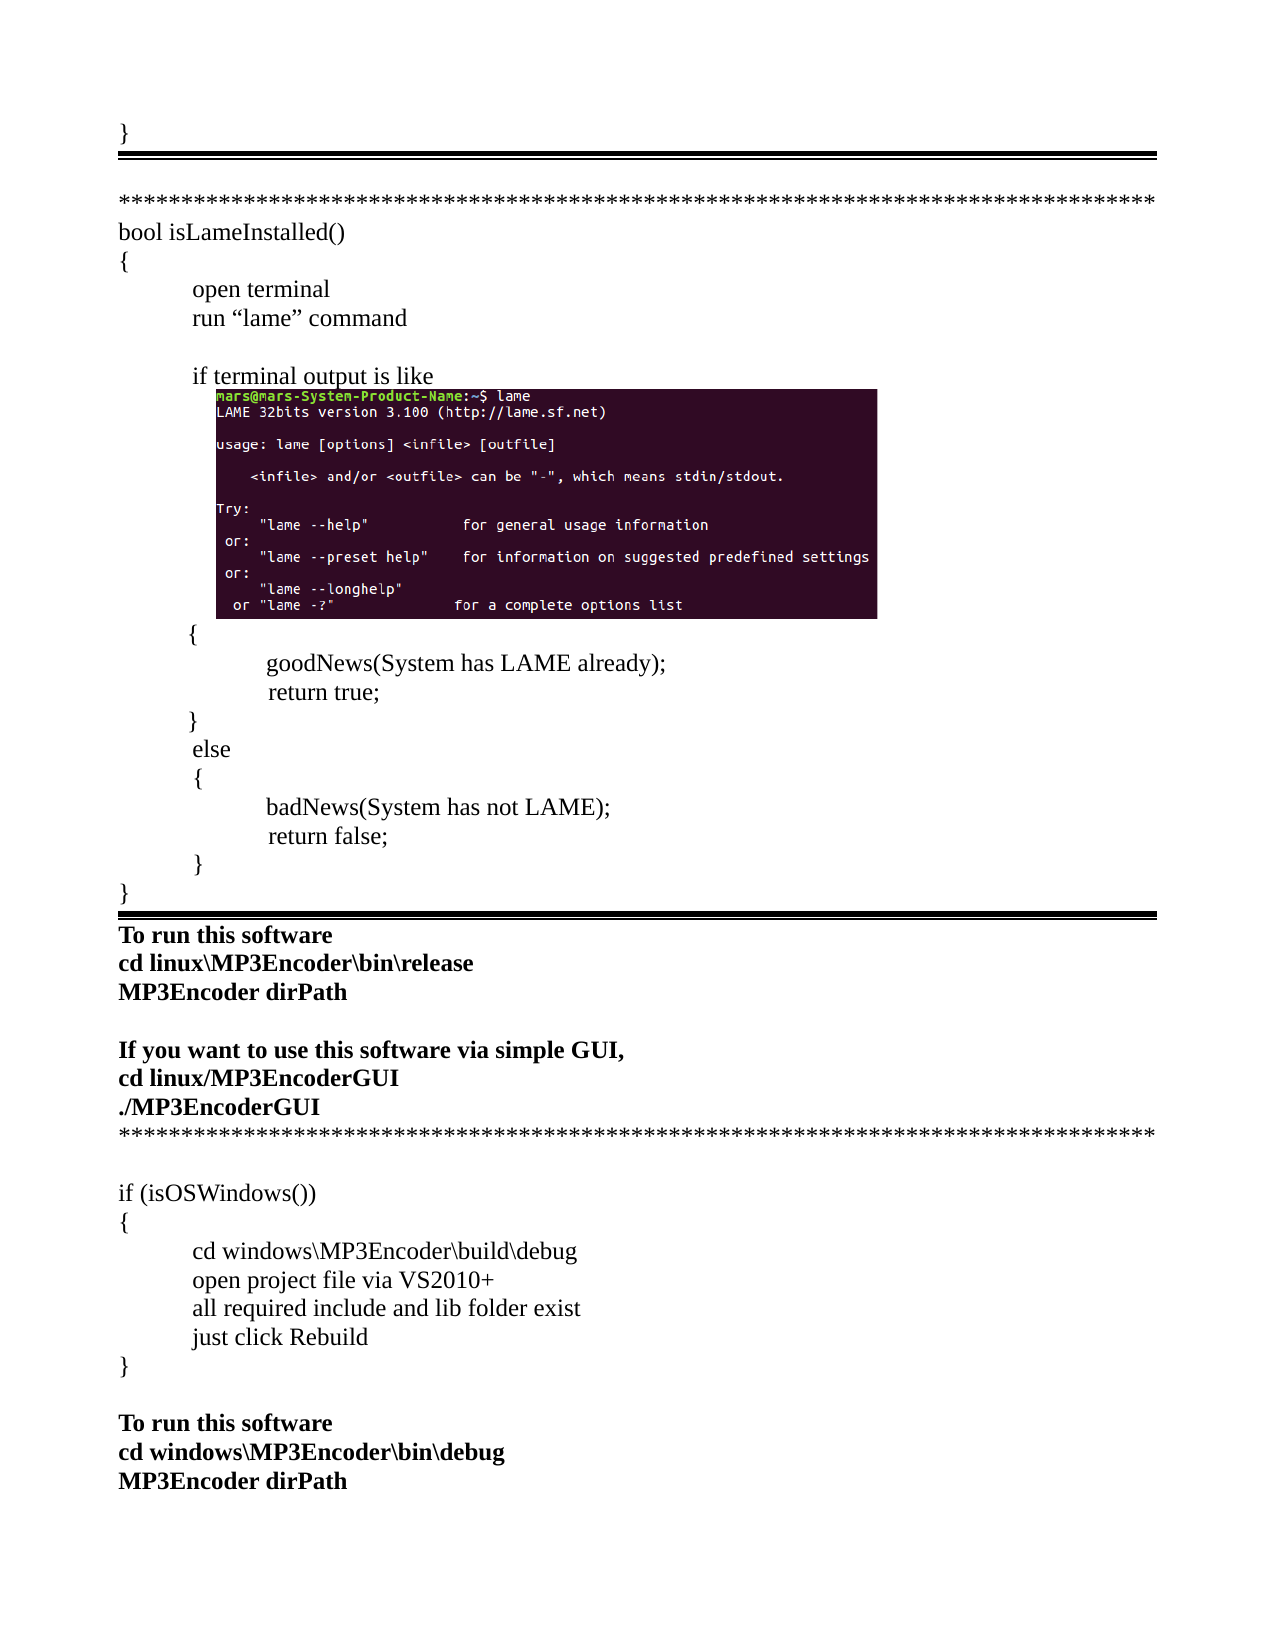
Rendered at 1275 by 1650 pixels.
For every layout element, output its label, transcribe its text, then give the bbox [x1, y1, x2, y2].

text all required include and lib folder exist [118, 1293, 1157, 1322]
text return true; [118, 677, 1157, 706]
text cd windows\MP3Encoder\bin\debug [118, 1437, 1157, 1466]
text To run this software [118, 920, 1157, 948]
text return false; [118, 821, 1157, 849]
text cd linux/MP3EncoderGUI [118, 1063, 1157, 1092]
text badNews(System has not LAME); [118, 792, 1157, 821]
text just click Rebuild [118, 1322, 1157, 1351]
text { [118, 619, 1157, 648]
text run “lame” command [118, 303, 1157, 332]
text MP3Encoder dirPath [118, 1466, 1157, 1495]
text To run this software [118, 1408, 1157, 1437]
text bool isLameInstalled() [118, 217, 1157, 246]
text { [118, 763, 1157, 792]
text else [118, 734, 1157, 763]
text } [118, 118, 1157, 151]
text } [118, 706, 1157, 734]
text goodNews(System has LAME already); [118, 648, 1157, 677]
text { [118, 1207, 1157, 1236]
text cd windows\MP3Encoder\build\debug [118, 1236, 1157, 1265]
text *********************************************************************************** [118, 1121, 1157, 1150]
text if (isOSWindows()) [118, 1178, 1157, 1207]
text } [118, 878, 1157, 911]
text open project file via VS2010+ [118, 1265, 1157, 1293]
text cd linux\MP3Encoder\bin\release [118, 948, 1157, 977]
text MP3Encoder dirPath [118, 977, 1157, 1006]
text open terminal [118, 274, 1157, 303]
text } [118, 849, 1157, 878]
text { [118, 246, 1157, 274]
picture [216, 389, 878, 619]
text if terminal output is like [118, 361, 1157, 389]
text } [118, 1351, 1157, 1380]
text *********************************************************************************** [118, 188, 1157, 217]
text If you want to use this software via simple GUI, [118, 1035, 1157, 1063]
text ./MP3EncoderGUI [118, 1092, 1157, 1121]
